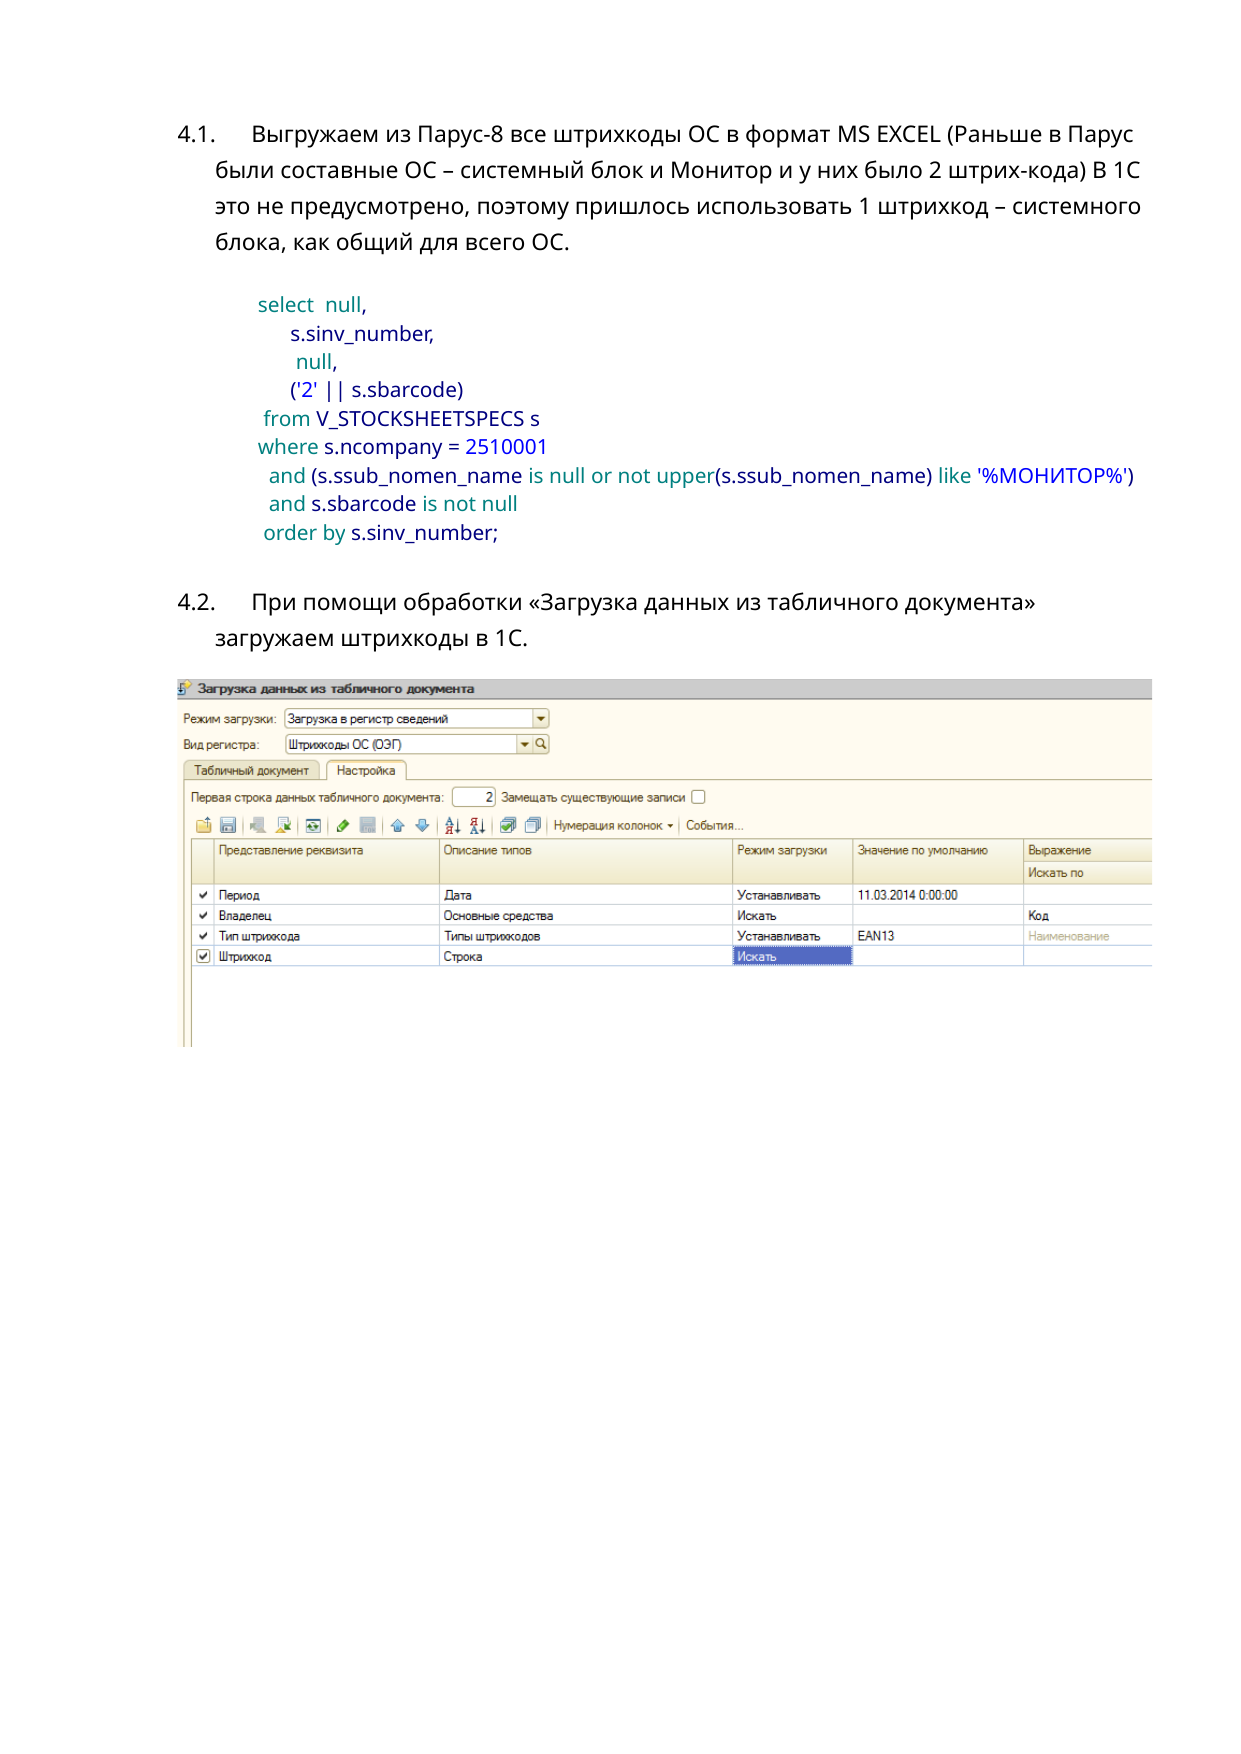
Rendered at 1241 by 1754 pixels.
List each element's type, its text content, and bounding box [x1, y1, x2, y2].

list null, [252, 347, 1152, 376]
list and (s.ssub_nomen_name is null or not upper(s.ssub_nomen_name) like '%МОНИТОР%') [252, 461, 1152, 489]
list order by s.sinv_number; [252, 518, 1152, 546]
picture [177, 679, 1153, 1047]
list and s.sbarcode is not null [252, 489, 1152, 518]
list Выгружаем из Парус-8 все штрихкоды ОС в формат MS EXCEL (Раньше в Парус были составные ОС – системный блок и Монитор и у них было 2 штрих-кода) В 1С это не предусмотрено, поэтому пришлось использовать 1 штрихкод – системного блока, как общий для всего ОС. [177, 118, 1152, 257]
list ('2' || s.sbarcode) [252, 376, 1152, 404]
list from V_STOCKSHEETSPECS s [252, 404, 1152, 432]
list При помощи обработки «Загрузка данных из табличного документа» загружаем штрихкоды в 1С. [177, 586, 1152, 653]
list where s.ncompany = 2510001 [252, 432, 1152, 461]
list s.sinv_number, [252, 319, 1152, 347]
list select null, [252, 290, 1152, 319]
